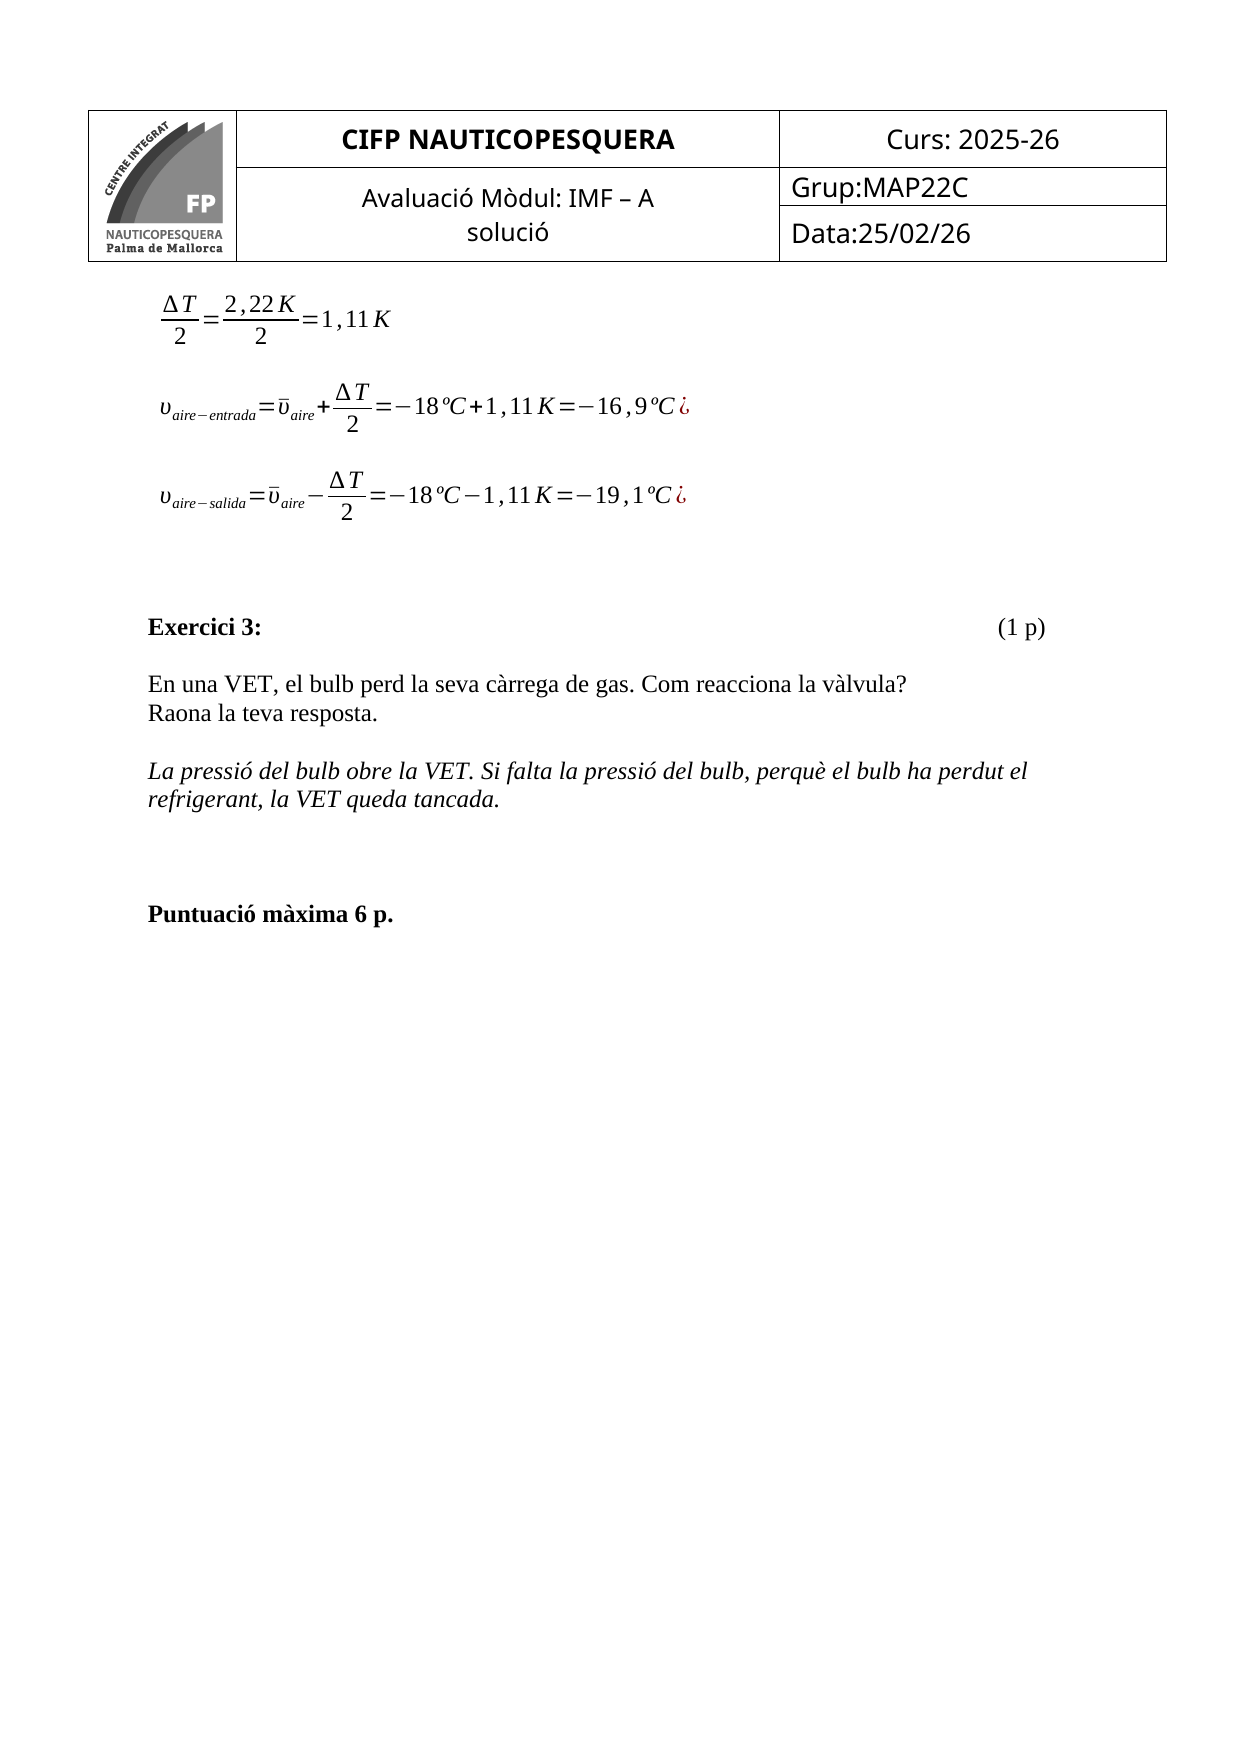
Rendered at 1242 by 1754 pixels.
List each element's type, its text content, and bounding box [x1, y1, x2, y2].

picture [100, 111, 229, 260]
text La pressió del bulb obre la VET. Si falta la pressió del bulb, perquè el bulb ha perdut el refrigerant, la VET queda tancada. [148, 756, 1094, 813]
text Exercici 3: (1 p) [148, 612, 1094, 641]
text En una VET, el bulb perd la seva càrrega de gas. Com reacciona la vàlvula? [148, 669, 1094, 698]
text Raona la teva resposta. [148, 698, 1094, 727]
text Puntuació màxima 6 p. [148, 899, 1094, 928]
